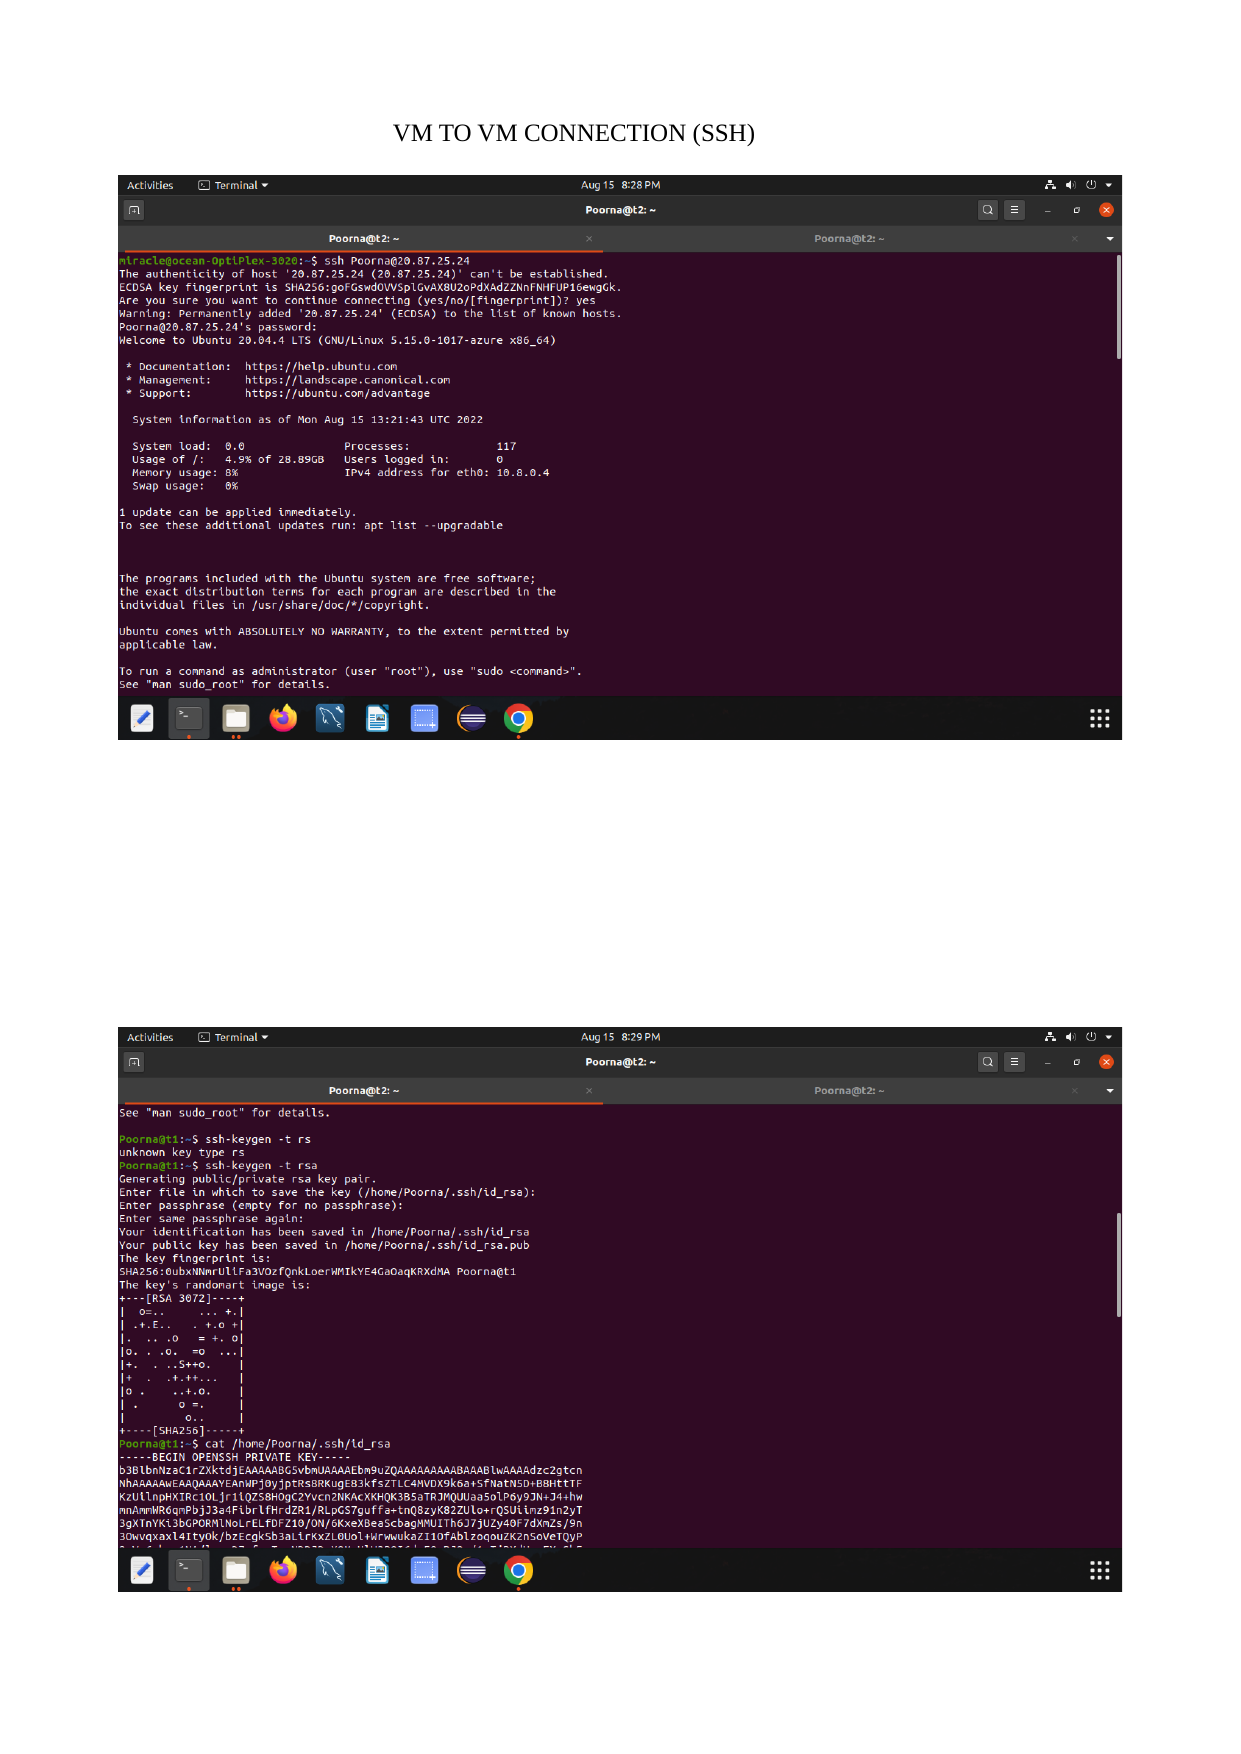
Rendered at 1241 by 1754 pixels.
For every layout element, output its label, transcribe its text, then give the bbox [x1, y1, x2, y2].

text VM TO VM CONNECTION (SSH) [118, 118, 1122, 147]
picture [118, 175, 1123, 740]
picture [118, 1027, 1123, 1592]
